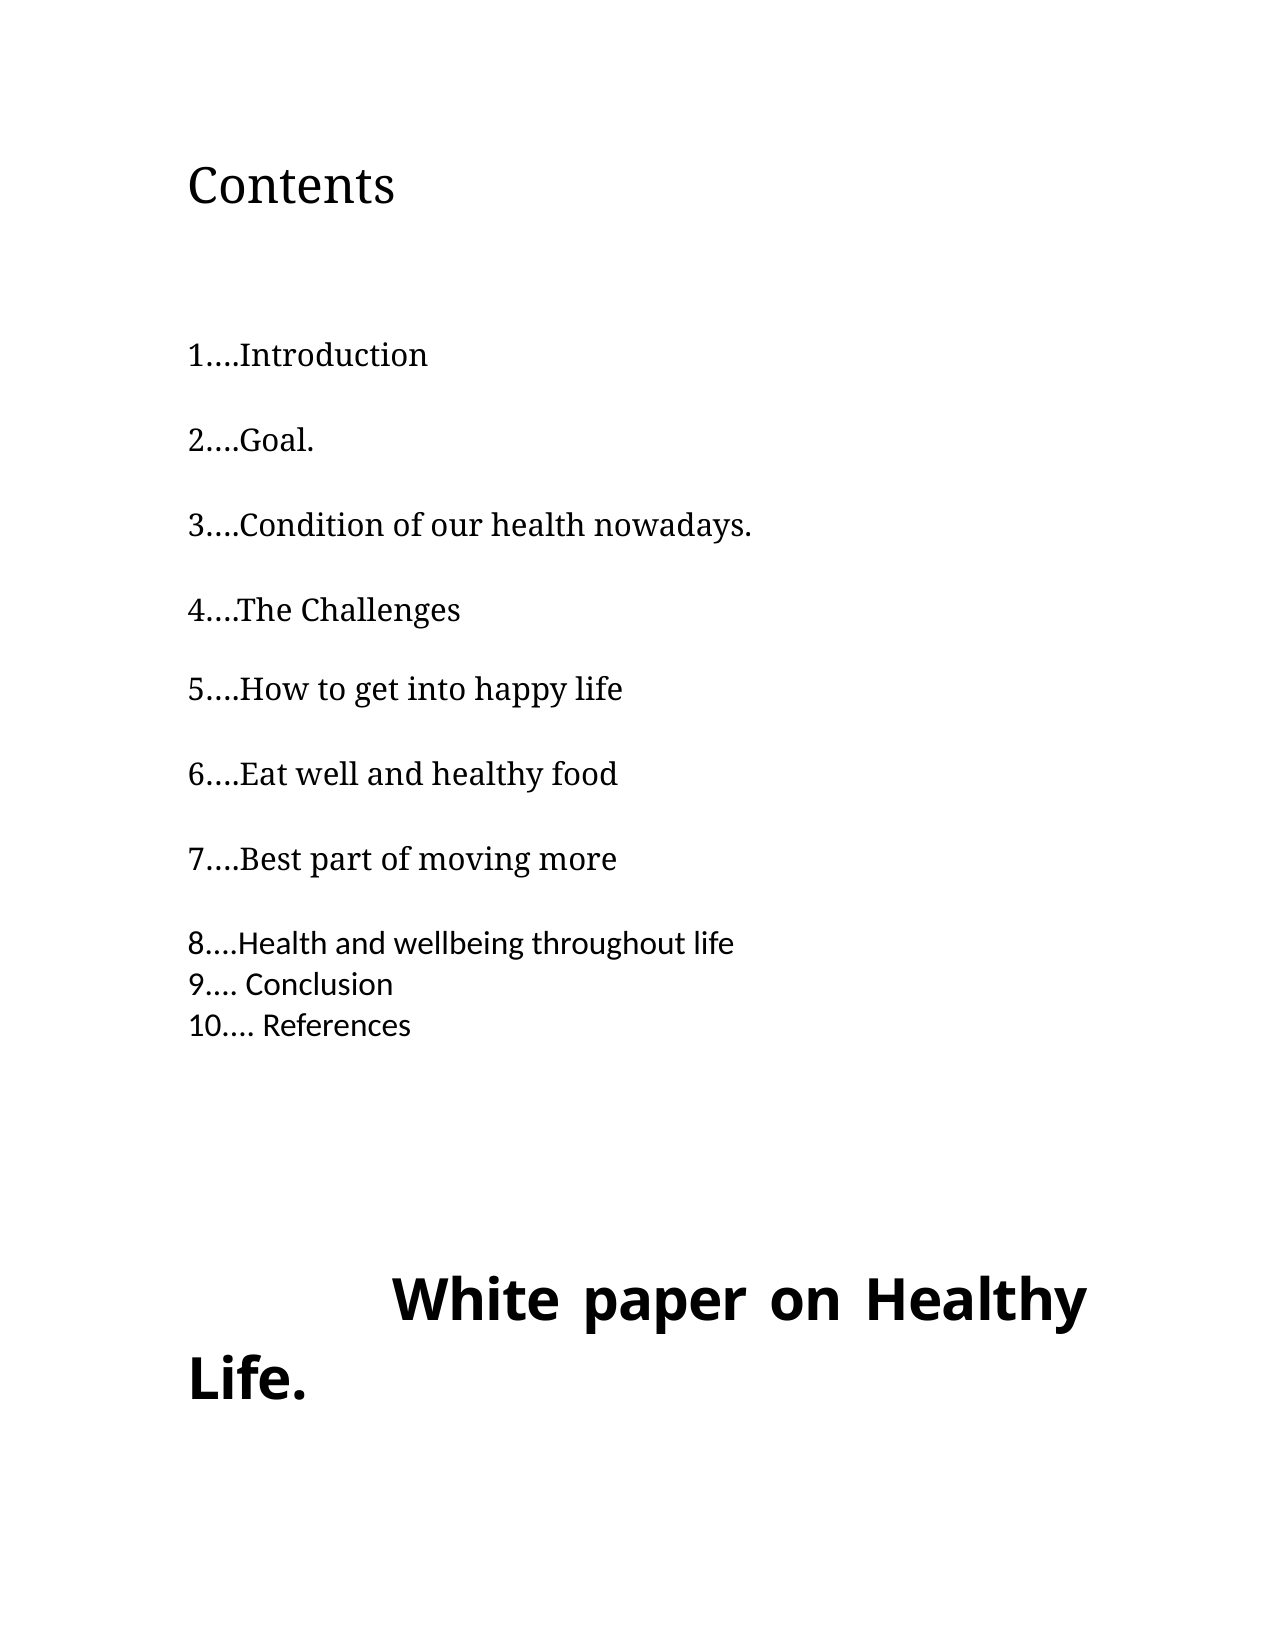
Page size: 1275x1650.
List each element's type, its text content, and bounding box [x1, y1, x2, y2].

text 8....Health and wellbeing throughout life [187, 922, 1087, 963]
text 4….The Challenges [187, 588, 1087, 631]
text White paper on Healthy Life. [187, 1258, 1087, 1417]
text Contents [187, 150, 1087, 218]
text 9.... Conclusion [187, 963, 1087, 1004]
text 2….Goal. [187, 418, 1087, 460]
text 3….Condition of our health nowadays. [187, 503, 1087, 546]
text 1….Introduction [187, 333, 1087, 375]
text 6….Eat well and healthy food [187, 752, 1087, 794]
text 10.... References [187, 1004, 1087, 1044]
text 5….How to get into happy life [187, 667, 1087, 709]
text 7….Best part of moving more [187, 837, 1087, 880]
